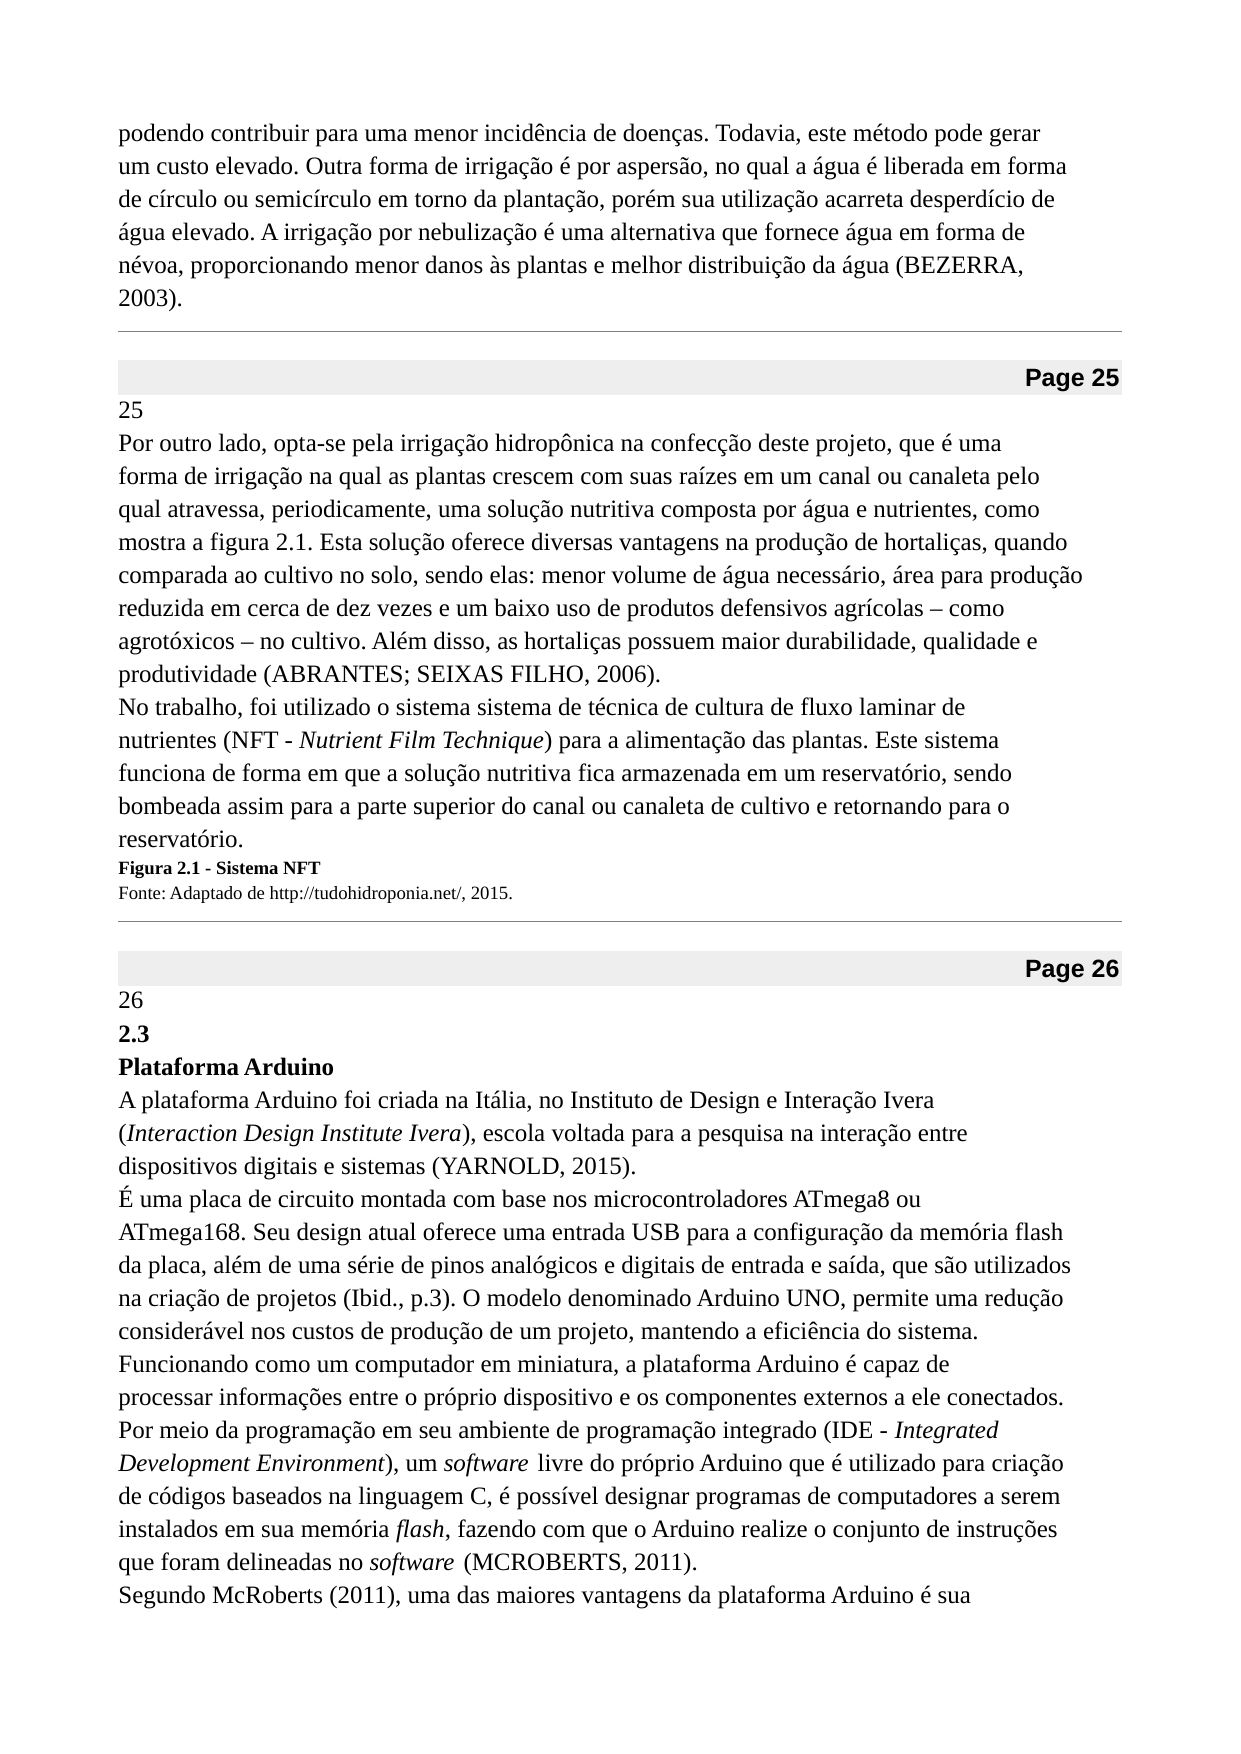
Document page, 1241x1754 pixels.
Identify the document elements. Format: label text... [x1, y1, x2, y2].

table_header Page 26 [118, 951, 1122, 986]
text É uma placa de circuito montada com base nos microcontroladores ATmega8 ou [118, 1184, 1122, 1212]
text reduzida em cerca de dez vezes e um baixo uso de produtos defensivos agrícolas – como [118, 593, 1122, 622]
text Funcionando como um computador em miniatura, a plataforma Arduino é capaz de [118, 1349, 1122, 1378]
text Por meio da programação em seu ambiente de programação integrado (IDE - Integrated [118, 1415, 1122, 1444]
text comparada ao cultivo no solo, sendo elas: menor volume de água necessário, área para produção [118, 560, 1122, 589]
text Development Environment), um software livre do próprio Arduino que é utilizado para criação [118, 1448, 1122, 1477]
text podendo contribuir para uma menor incidência de doenças. Todavia, este método pode gerar [118, 118, 1122, 147]
text instalados em sua memória flash, fazendo com que o Arduino realize o conjunto de instruções [118, 1514, 1122, 1543]
text um custo elevado. Outra forma de irrigação é por aspersão, no qual a água é liberada em forma [118, 151, 1122, 180]
text de círculo ou semicírculo em torno da plantação, porém sua utilização acarreta desperdício de [118, 184, 1122, 213]
text reservatório. [118, 824, 1122, 853]
text Plataforma Arduino [118, 1052, 1122, 1080]
text 25 [118, 395, 1122, 424]
text Por outro lado, opta-se pela irrigação hidropônica na confecção deste projeto, que é uma [118, 428, 1122, 457]
text ATmega168. Seu design atual oferece uma entrada USB para a configuração da memória flash [118, 1217, 1122, 1246]
text 2.3 [118, 1019, 1122, 1047]
text da placa, além de uma série de pinos analógicos e digitais de entrada e saída, que são utilizados [118, 1250, 1122, 1278]
text de códigos baseados na linguagem C, é possível designar programas de computadores a serem [118, 1481, 1122, 1510]
text que foram delineadas no software (MCROBERTS, 2011). [118, 1547, 1122, 1576]
text considerável nos custos de produção de um projeto, mantendo a eficiência do sistema. [118, 1316, 1122, 1344]
text Figura 2.1 - Sistema NFT [118, 857, 1122, 879]
text Segundo McRoberts (2011), uma das maiores vantagens da plataforma Arduino é sua [118, 1580, 1122, 1609]
text qual atravessa, periodicamente, uma solução nutritiva composta por água e nutrientes, como [118, 494, 1122, 523]
text (Interaction Design Institute Ivera), escola voltada para a pesquisa na interação entre [118, 1118, 1122, 1146]
text nutrientes (NFT - Nutrient Film Technique) para a alimentação das plantas. Este sistema [118, 725, 1122, 754]
table_header Page 25 [118, 360, 1122, 395]
text 26 [118, 986, 1122, 1014]
text No trabalho, foi utilizado o sistema sistema de técnica de cultura de fluxo laminar de [118, 692, 1122, 721]
text agrotóxicos – no cultivo. Além disso, as hortaliças possuem maior durabilidade, qualidade e [118, 626, 1122, 655]
text mostra a figura 2.1. Esta solução oferece diversas vantagens na produção de hortaliças, quando [118, 527, 1122, 556]
text Fonte: Adaptado de http://tudohidroponia.net/, 2015. [118, 882, 1122, 904]
text produtividade (ABRANTES; SEIXAS FILHO, 2006). [118, 659, 1122, 688]
text funciona de forma em que a solução nutritiva fica armazenada em um reservatório, sendo [118, 758, 1122, 787]
text forma de irrigação na qual as plantas crescem com suas raízes em um canal ou canaleta pelo [118, 461, 1122, 490]
text na criação de projetos (Ibid., p.3). O modelo denominado Arduino UNO, permite uma redução [118, 1283, 1122, 1312]
text dispositivos digitais e sistemas (YARNOLD, 2015). [118, 1151, 1122, 1179]
text névoa, proporcionando menor danos às plantas e melhor distribuição da água (BEZERRA, [118, 250, 1122, 279]
text água elevado. A irrigação por nebulização é uma alternativa que fornece água em forma de [118, 217, 1122, 246]
text bombeada assim para a parte superior do canal ou canaleta de cultivo e retornando para o [118, 791, 1122, 820]
text 2003). [118, 283, 1122, 312]
text A plataforma Arduino foi criada na Itália, no Instituto de Design e Interação Ivera [118, 1085, 1122, 1113]
text processar informações entre o próprio dispositivo e os componentes externos a ele conectados. [118, 1382, 1122, 1411]
